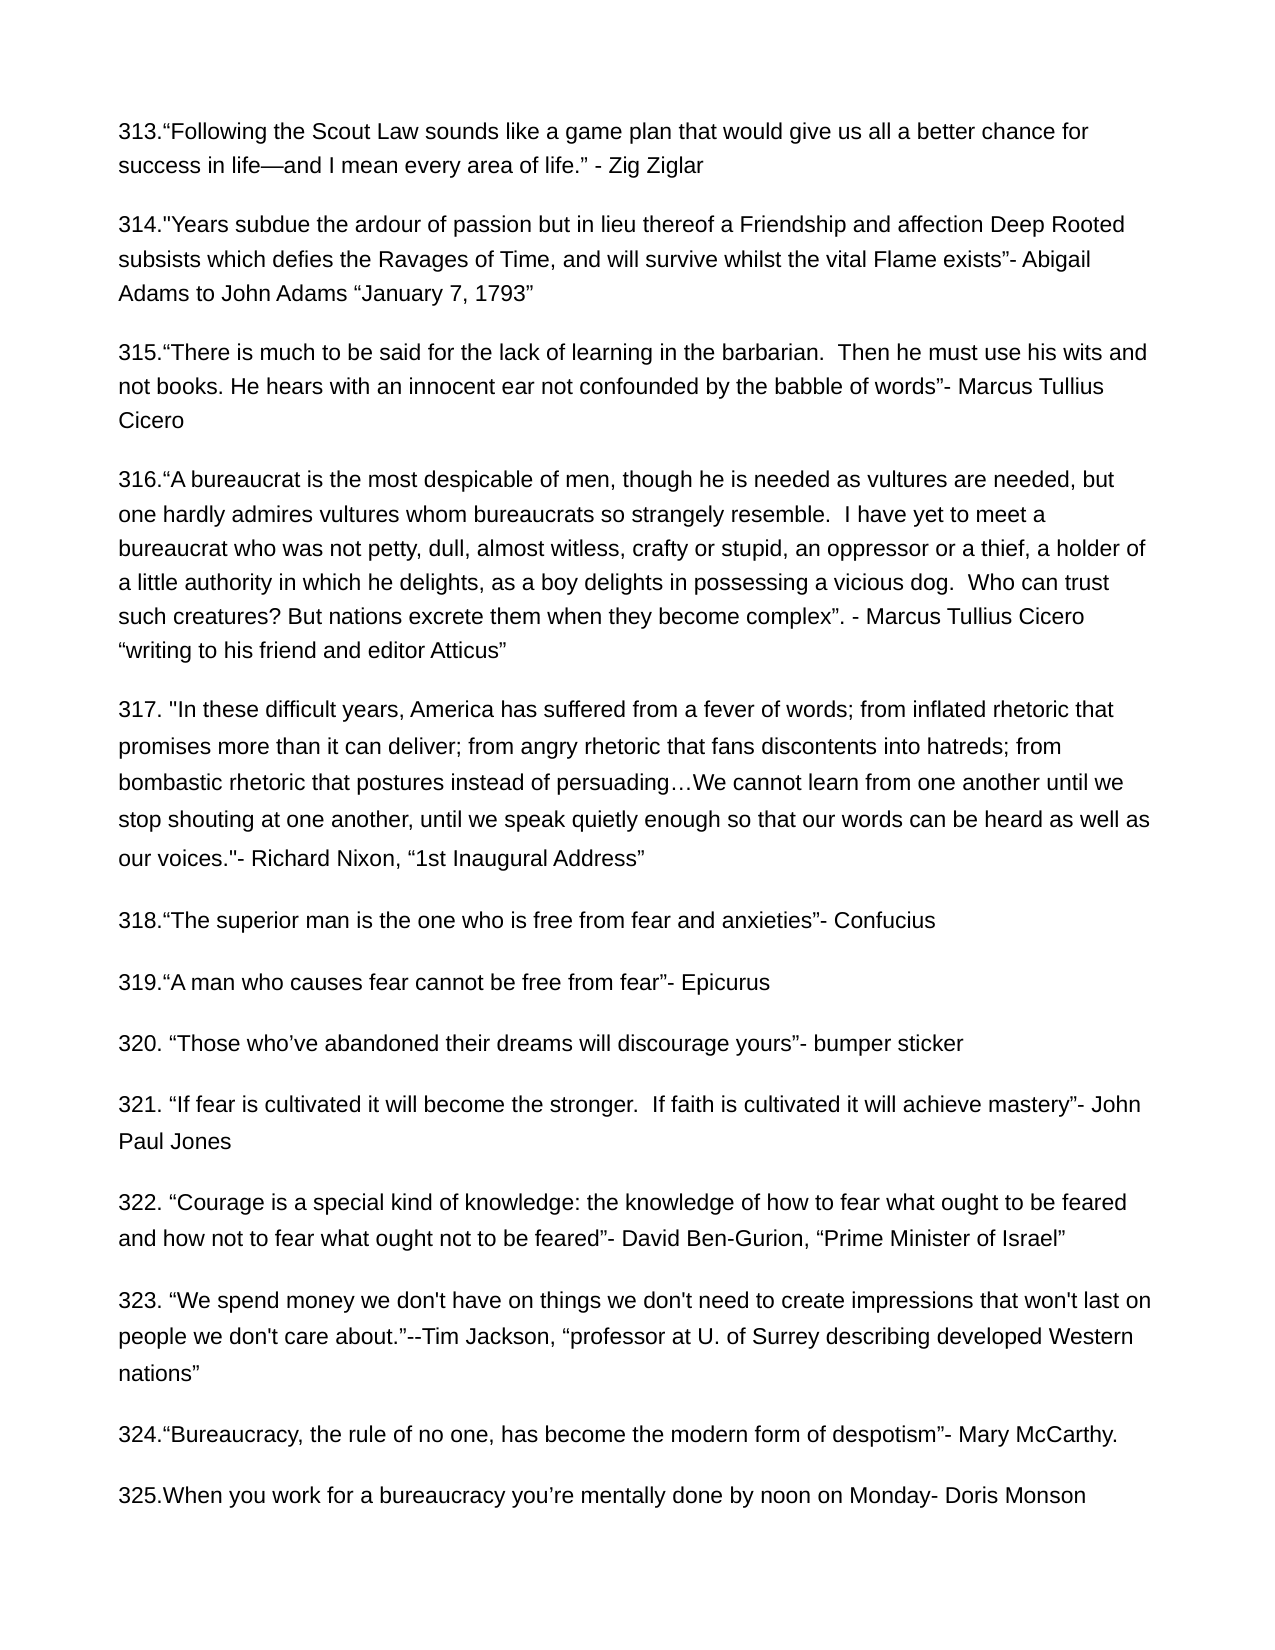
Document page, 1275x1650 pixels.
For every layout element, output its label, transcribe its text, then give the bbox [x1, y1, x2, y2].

text 324.“Bureaucracy, the rule of no one, has become the modern form of despotism”- Mary McCarthy. [118, 1421, 1157, 1447]
text 321. “If fear is cultivated it will become the stronger. If faith is cultivated it will achieve mastery”- John Paul Jones [118, 1091, 1157, 1154]
text 315.“There is much to be said for the lack of learning in the barbarian. Then he must use his wits and not books. He hears with an innocent ear not confounded by the babble of words”- Marcus Tullius Cicero [118, 339, 1157, 434]
text 318.“The superior man is the one who is free from fear and anxieties”- Confucius [118, 907, 1157, 934]
text 325.When you work for a bureaucracy you’re mentally done by noon on Monday- Doris Monson [118, 1482, 1157, 1508]
text 323. “We spend money we don't have on things we don't need to create impressions that won't last on people we don't care about.”--Tim Jackson, “professor at U. of Surrey describing developed Western nations” [118, 1287, 1157, 1386]
text 316.“A bureaucrat is the most despicable of men, though he is needed as vultures are needed, but one hardly admires vultures whom bureaucrats so strangely resemble. I have yet to meet a bureaucrat who was not petty, dull, almost witless, crafty or stupid, an oppressor or a thief, a holder of a little authority in which he delights, as a boy delights in possessing a vicious dog. Who can trust such creatures? But nations excrete them when they become complex”. - Marcus Tullius Cicero “writing to his friend and editor Atticus” [118, 466, 1157, 664]
text 314."Years subdue the ardour of passion but in lieu thereof a Friendship and affection Deep Rooted subsists which defies the Ravages of Time, and will survive whilst the vital Flame exists”- Abigail Adams to John Adams “January 7, 1793” [118, 211, 1157, 306]
text 322. “Courage is a special kind of knowledge: the knowledge of how to fear what ought to be feared and how not to fear what ought not to be feared”- David Ben-Gurion, “Prime Minister of Israel” [118, 1189, 1157, 1252]
text 313.“Following the Scout Law sounds like a game plan that would give us all a better chance for success in life—and I mean every area of life.” - Zig Ziglar [118, 118, 1157, 179]
text 317. "In these difficult years, America has suffered from a fever of words; from inflated rhetoric that promises more than it can deliver; from angry rhetoric that fans discontents into hatreds; from bombastic rhetoric that postures instead of persuading…We cannot learn from one another until we stop shouting at one another, until we speak quietly enough so that our words can be heard as well as our voices."- Richard Nixon, “1st Inaugural Address” [118, 696, 1157, 871]
text 319.“A man who causes fear cannot be free from fear”- Epicurus [118, 969, 1157, 995]
text 320. “Those who’ve abandoned their dreams will discourage yours”- bumper sticker [118, 1030, 1157, 1056]
